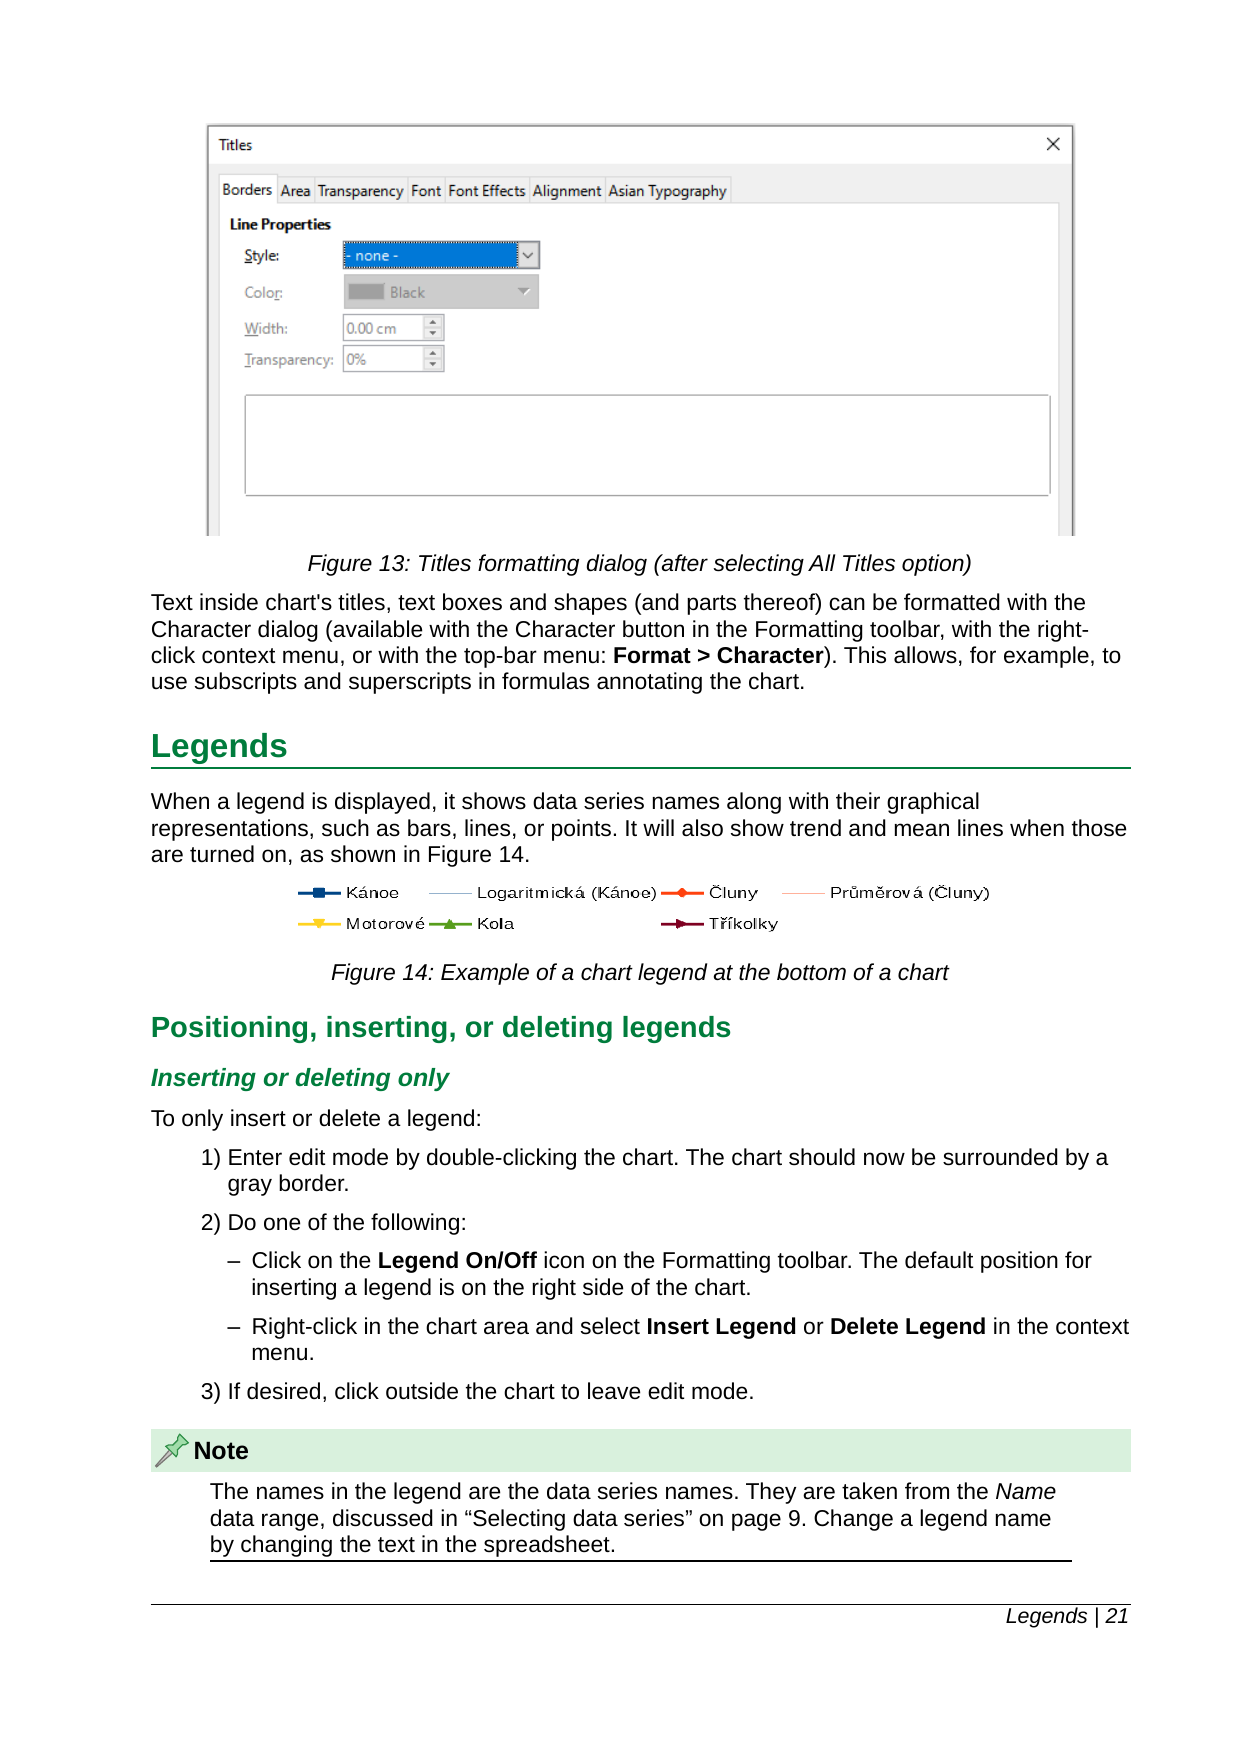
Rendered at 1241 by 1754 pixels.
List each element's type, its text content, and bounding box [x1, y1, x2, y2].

list If desired, click outside the chart to leave edit mode. [227, 1378, 1131, 1404]
subtitle Inserting or deleting only [151, 1063, 1131, 1092]
list Enter edit mode by double-clicking the chart. The chart should now be surrounded by a gray border. [227, 1143, 1131, 1196]
subtitle Legends [151, 726, 1131, 767]
picture [205, 123, 1077, 536]
picture [279, 879, 1003, 947]
list Click on the Legend On/Off icon on the Formatting toolbar. The default position for inserting a legend is on the right side of the chart. [227, 1247, 1131, 1300]
subtitle Note [151, 1429, 1131, 1472]
text Figure 13: Titles formatting dialog (after selecting All Titles option) [203, 550, 1079, 577]
list Right-click in the chart area and select Insert Legend or Delete Legend in the context menu. [227, 1313, 1131, 1365]
list Do one of the following: [227, 1209, 1131, 1235]
text The names in the legend are the data series names. They are taken from the Name data range, discussed in “Selecting data series” on page 9. Change a legend name by changing the text in the spreadsheet. [209, 1478, 1072, 1562]
text Figure 14: Example of a chart legend at the bottom of a chart [279, 959, 1003, 986]
text Text inside chart's titles, text boxes and shapes (and parts thereof) can be formatted with the Character dialog (available with the Character button in the Formatting toolbar, with the right-click context menu, or with the top-bar menu: Format > Character). This allows, for example, to use subscripts and superscripts in formulas annotating the chart. [151, 589, 1131, 694]
subtitle Positioning, inserting, or deleting legends [151, 1010, 1131, 1044]
text When a legend is displayed, it shows data series names along with their graphical representations, such as bars, lines, or points. It will also show trend and mean lines when those are turned on, as shown in Figure 14. [151, 788, 1131, 867]
list To only insert or delete a legend: [151, 1104, 1131, 1131]
